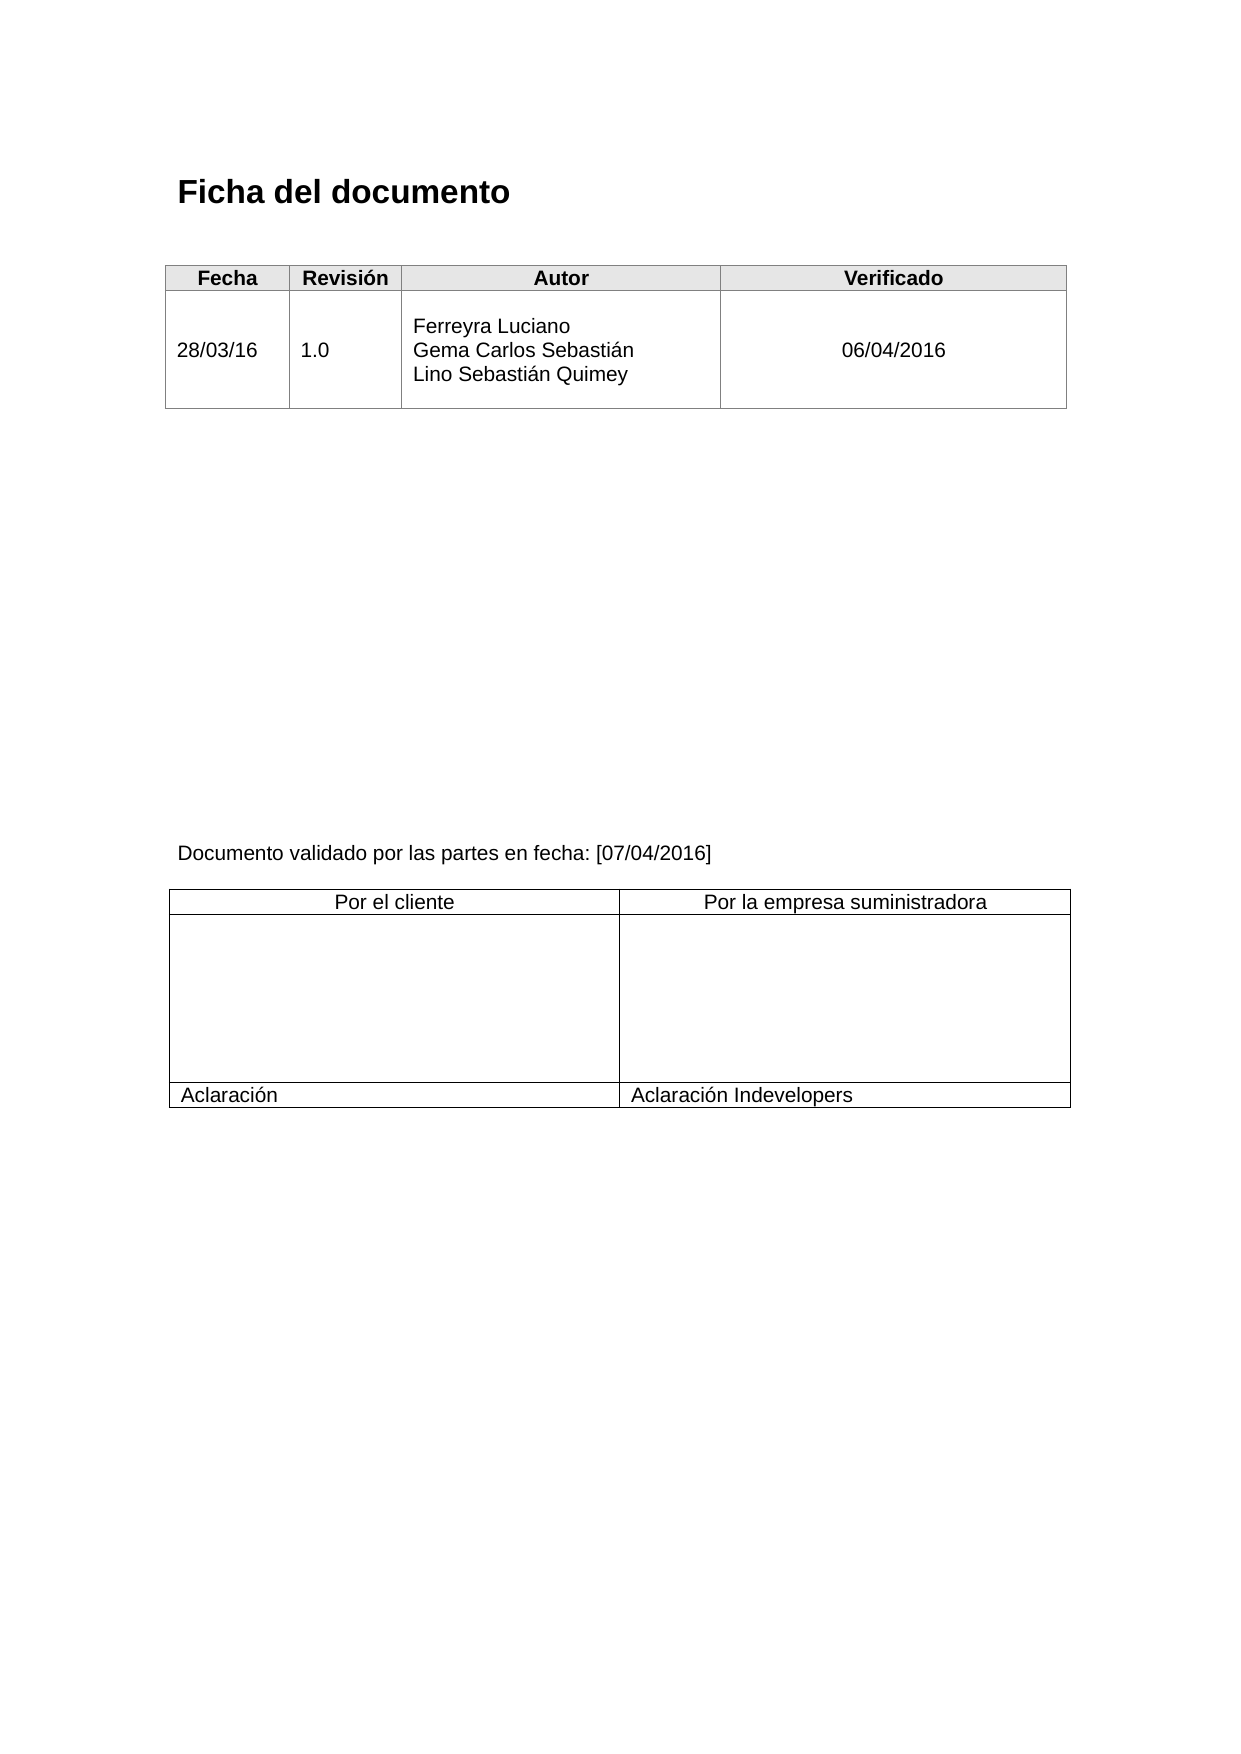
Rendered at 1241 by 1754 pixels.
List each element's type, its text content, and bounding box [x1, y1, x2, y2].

table_cell Ferreyra Luciano Gema Carlos Sebastián Lino Sebastián Quimey [402, 291, 720, 408]
table_cell Aclaración [170, 1083, 619, 1107]
table_header Verificado [721, 266, 1066, 290]
table_header Autor [402, 266, 720, 290]
table_cell 28/03/16 [166, 291, 289, 408]
table_cell 06/04/2016 [721, 291, 1066, 408]
text Documento validado por las partes en fecha: [07/04/2016] [177, 841, 1063, 864]
table_cell Aclaración Indevelopers [620, 1083, 1070, 1107]
text Ficha del documento [177, 173, 1063, 211]
table_cell [170, 915, 619, 1082]
table_header Revisión [290, 266, 401, 290]
table_cell 1.0 [290, 291, 401, 408]
table_cell [620, 915, 1070, 1082]
table_header Por el cliente [170, 890, 619, 913]
table_header Por la empresa suministradora [620, 890, 1070, 913]
table_header Fecha [166, 266, 289, 290]
